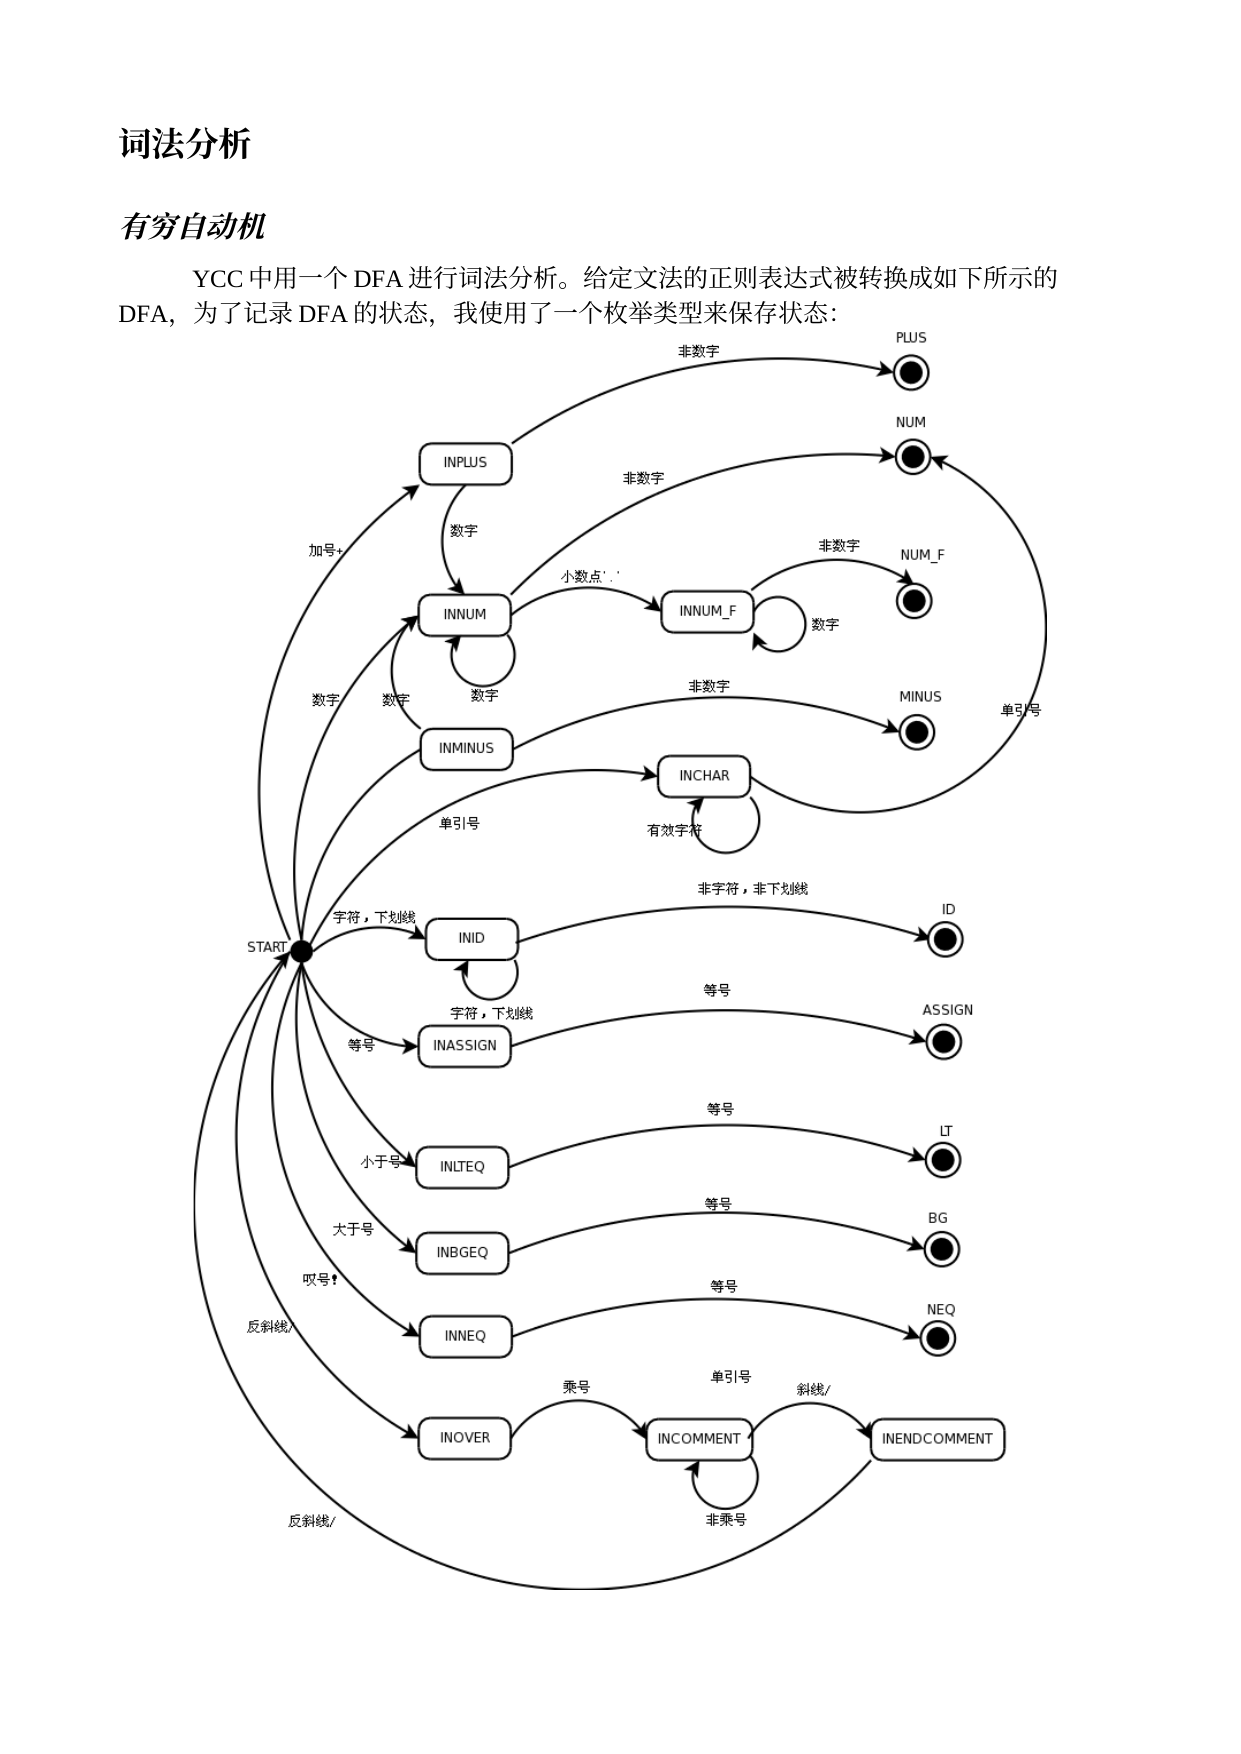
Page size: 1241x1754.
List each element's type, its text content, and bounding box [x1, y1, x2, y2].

text YCC中用一个DFA进行词法分析。给定文法的正则表达式被转换成如下所示的DFA，为了记录DFA的状态，我使用了一个枚举类型来保存状态： [118, 258, 1122, 330]
subtitle 有穷自动机 [118, 204, 1122, 246]
picture [193, 330, 1047, 1590]
subtitle 词法分析 [118, 118, 1122, 166]
